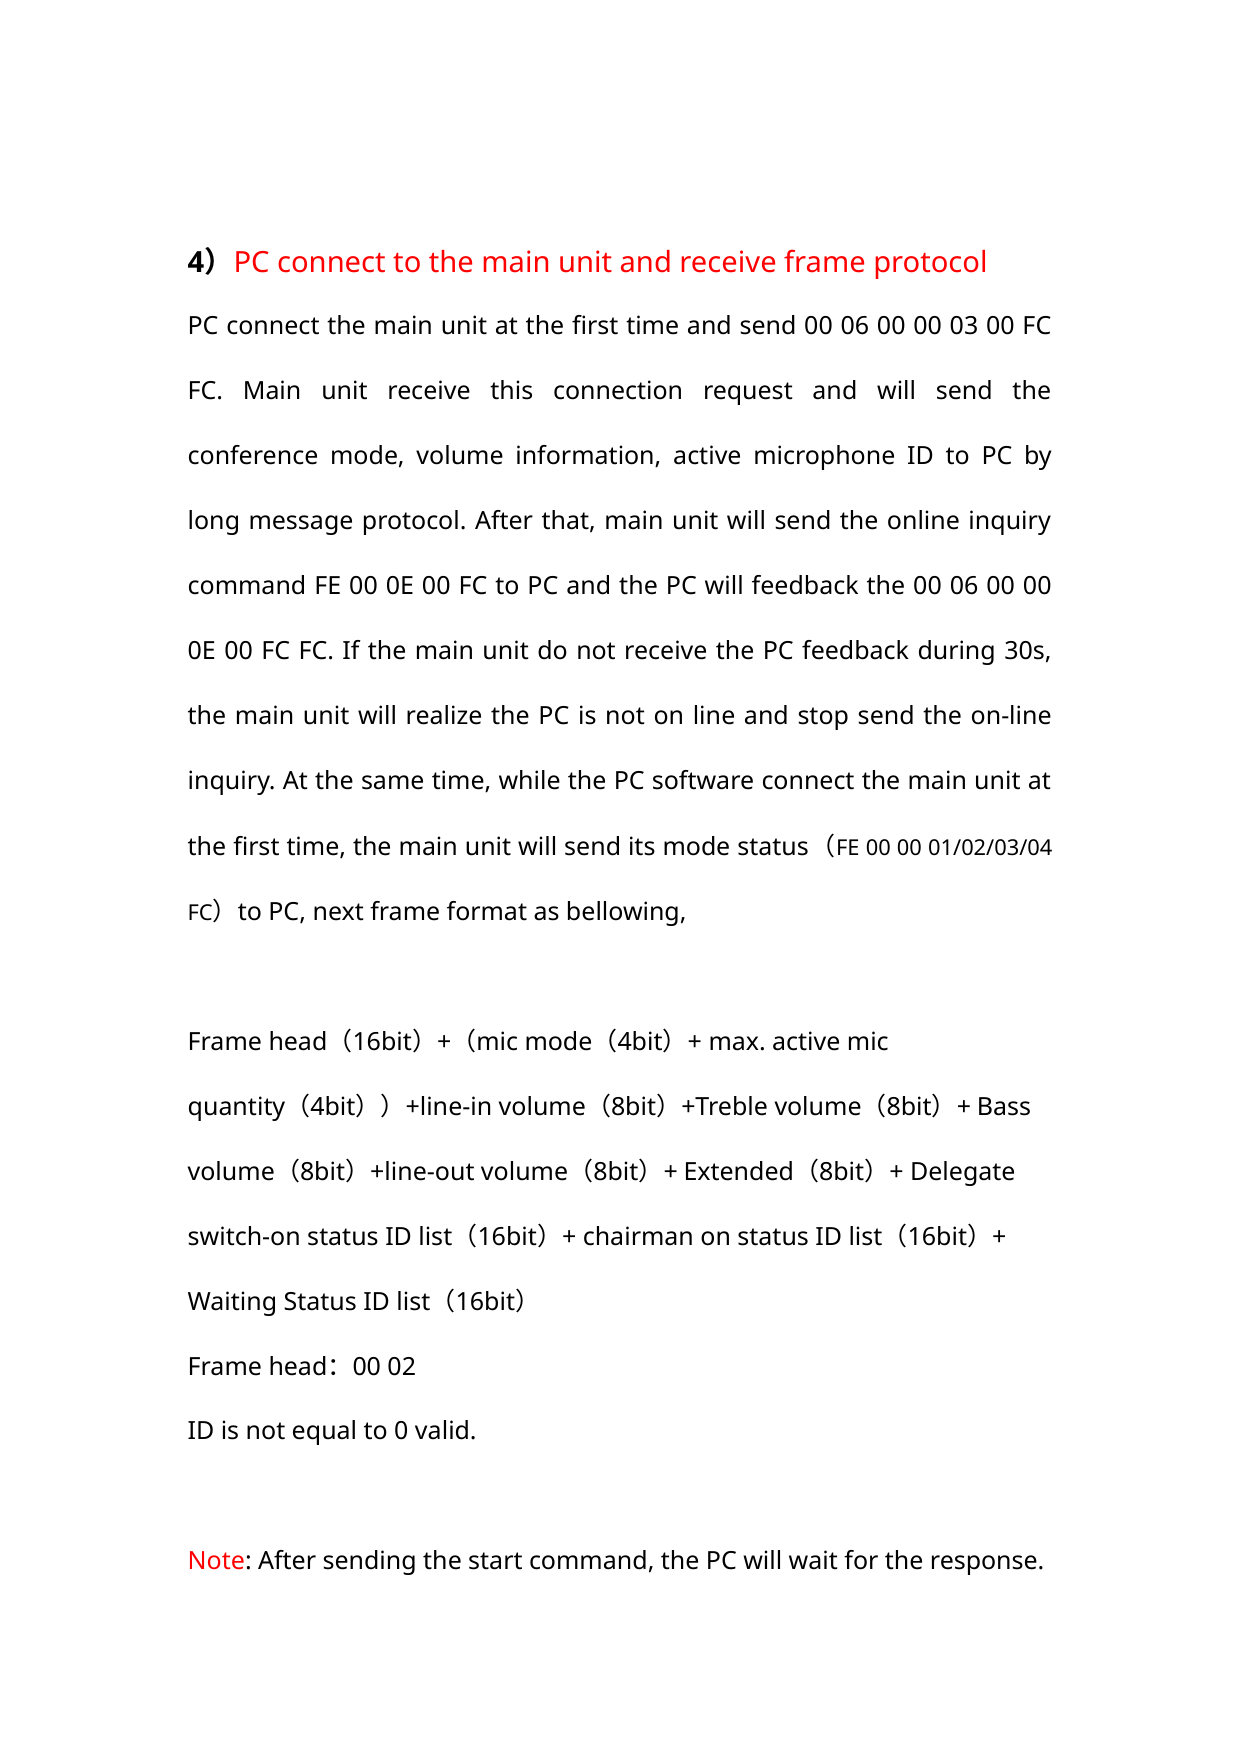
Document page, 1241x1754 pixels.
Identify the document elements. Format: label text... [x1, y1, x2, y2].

text Frame head（16bit）+（mic mode（4bit）+ max. active mic quantity（4bit））+line-in volume（8bit）+Treble volume（8bit）+ Bass volume（8bit）+line-out volume（8bit）+ Extended（8bit）+ Delegate switch-on status ID list（16bit）+ chairman on status ID list（16bit）+ Waiting Status ID list（16bit） [187, 1007, 1053, 1332]
text 4）PC connect to the main unit and receive frame protocol [187, 227, 1053, 292]
text ID is not equal to 0 valid. [187, 1397, 1053, 1462]
text Note: After sending the start command, the PC will wait for the response. [187, 1527, 1053, 1592]
text PC connect the main unit at the first time and send 00 06 00 00 03 00 FC FC. Main unit receive this connection request and will send the conference mode, volume information, active microphone ID to PC by long message protocol. After that, main unit will send the online inquiry command FE 00 0E 00 FC to PC and the PC will feedback the 00 06 00 00 0E 00 FC FC. If the main unit do not receive the PC feedback during 30s, the main unit will realize the PC is not on line and stop send the on-line inquiry. At the same time, while the PC software connect the main unit at the first time, the main unit will send its mode status（FE 00 00 01/02/03/04 FC）to PC, next frame format as bellowing, [187, 292, 1053, 942]
text Frame head：00 02 [187, 1332, 1053, 1397]
